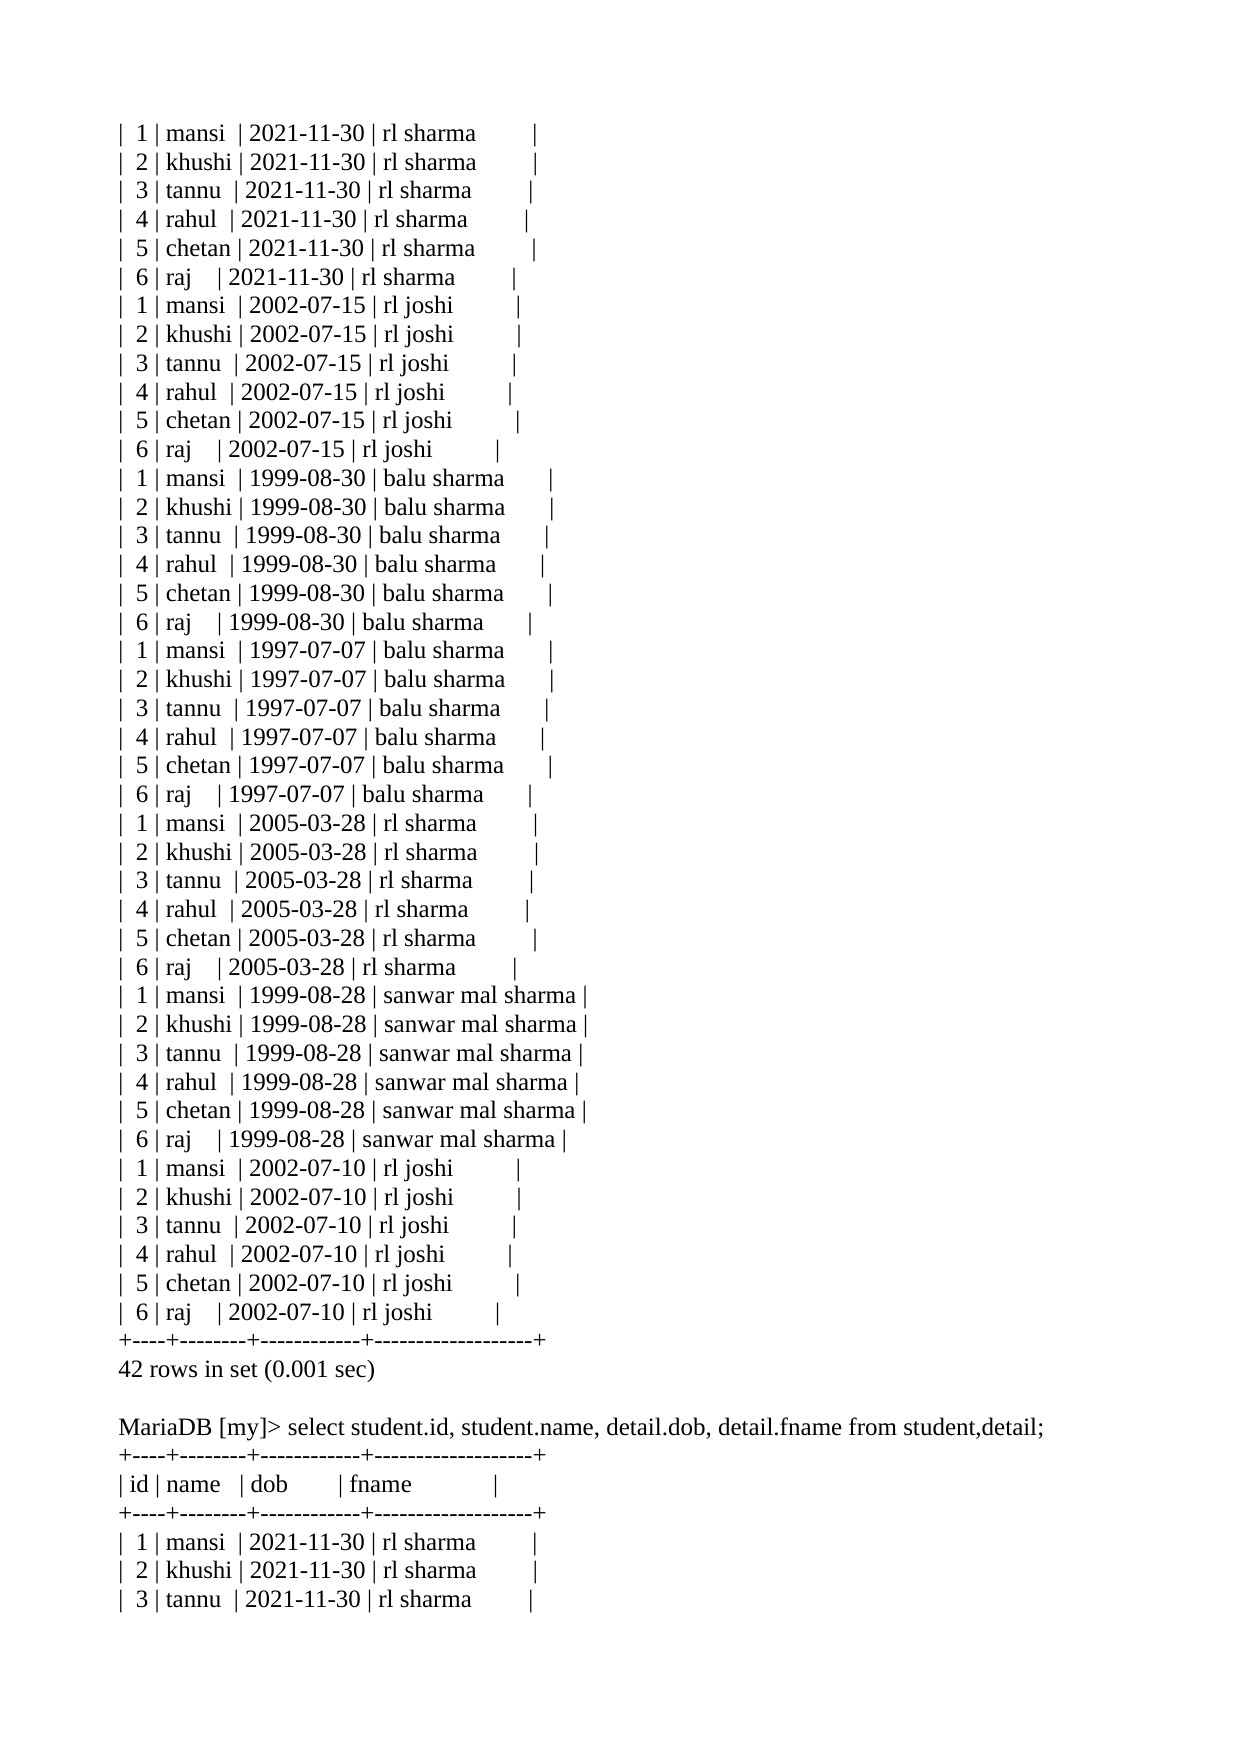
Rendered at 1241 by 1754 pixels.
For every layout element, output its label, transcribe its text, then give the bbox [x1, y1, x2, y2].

text | 4 | rahul | 1999-08-28 | sanwar mal sharma | [118, 1067, 1122, 1096]
text 42 rows in set (0.001 sec) [118, 1354, 1122, 1383]
text | 3 | tannu | 1999-08-30 | balu sharma | [118, 521, 1122, 549]
text | 2 | khushi | 2002-07-10 | rl joshi | [118, 1182, 1122, 1211]
text | 3 | tannu | 1997-07-07 | balu sharma | [118, 693, 1122, 722]
text | 1 | mansi | 1999-08-30 | balu sharma | [118, 463, 1122, 492]
text | 1 | mansi | 2021-11-30 | rl sharma | [118, 118, 1122, 147]
text | 4 | rahul | 2002-07-15 | rl joshi | [118, 377, 1122, 406]
text | 5 | chetan | 1999-08-28 | sanwar mal sharma | [118, 1096, 1122, 1124]
text | 2 | khushi | 2002-07-15 | rl joshi | [118, 319, 1122, 348]
text | 2 | khushi | 2021-11-30 | rl sharma | [118, 147, 1122, 176]
text | 3 | tannu | 2002-07-10 | rl joshi | [118, 1211, 1122, 1239]
text | 5 | chetan | 2002-07-10 | rl joshi | [118, 1268, 1122, 1297]
text | 1 | mansi | 1999-08-28 | sanwar mal sharma | [118, 981, 1122, 1009]
text | 5 | chetan | 1999-08-30 | balu sharma | [118, 578, 1122, 607]
text | 5 | chetan | 2002-07-15 | rl joshi | [118, 406, 1122, 434]
text | 2 | khushi | 1999-08-28 | sanwar mal sharma | [118, 1009, 1122, 1038]
text | 4 | rahul | 2021-11-30 | rl sharma | [118, 204, 1122, 233]
text | 6 | raj | 1999-08-30 | balu sharma | [118, 607, 1122, 636]
text MariaDB [my]> select student.id, student.name, detail.dob, detail.fname from student,detail; [118, 1412, 1122, 1441]
text +----+--------+------------+-------------------+ [118, 1326, 1122, 1354]
text | 6 | raj | 1997-07-07 | balu sharma | [118, 779, 1122, 808]
text | 3 | tannu | 2002-07-15 | rl joshi | [118, 348, 1122, 377]
text | 6 | raj | 2002-07-10 | rl joshi | [118, 1297, 1122, 1326]
text | 1 | mansi | 2021-11-30 | rl sharma | [118, 1527, 1122, 1556]
text | 3 | tannu | 2005-03-28 | rl sharma | [118, 866, 1122, 894]
text | 5 | chetan | 2021-11-30 | rl sharma | [118, 233, 1122, 262]
text | 3 | tannu | 2021-11-30 | rl sharma | [118, 1584, 1122, 1613]
text | 6 | raj | 2021-11-30 | rl sharma | [118, 262, 1122, 291]
text +----+--------+------------+-------------------+ [118, 1441, 1122, 1469]
text | 2 | khushi | 1997-07-07 | balu sharma | [118, 664, 1122, 693]
text | 1 | mansi | 1997-07-07 | balu sharma | [118, 636, 1122, 664]
text | 5 | chetan | 2005-03-28 | rl sharma | [118, 923, 1122, 952]
text | 4 | rahul | 2002-07-10 | rl joshi | [118, 1239, 1122, 1268]
text | 2 | khushi | 2021-11-30 | rl sharma | [118, 1556, 1122, 1584]
text | 1 | mansi | 2002-07-10 | rl joshi | [118, 1153, 1122, 1182]
text | 4 | rahul | 2005-03-28 | rl sharma | [118, 894, 1122, 923]
text | 5 | chetan | 1997-07-07 | balu sharma | [118, 751, 1122, 779]
text | id | name | dob | fname | [118, 1469, 1122, 1498]
text | 6 | raj | 2002-07-15 | rl joshi | [118, 434, 1122, 463]
text | 6 | raj | 2005-03-28 | rl sharma | [118, 952, 1122, 981]
text | 4 | rahul | 1997-07-07 | balu sharma | [118, 722, 1122, 751]
text | 2 | khushi | 1999-08-30 | balu sharma | [118, 492, 1122, 521]
text | 1 | mansi | 2002-07-15 | rl joshi | [118, 291, 1122, 319]
text | 3 | tannu | 2021-11-30 | rl sharma | [118, 176, 1122, 204]
text +----+--------+------------+-------------------+ [118, 1498, 1122, 1527]
text | 2 | khushi | 2005-03-28 | rl sharma | [118, 837, 1122, 866]
text | 4 | rahul | 1999-08-30 | balu sharma | [118, 549, 1122, 578]
text | 1 | mansi | 2005-03-28 | rl sharma | [118, 808, 1122, 837]
text | 3 | tannu | 1999-08-28 | sanwar mal sharma | [118, 1038, 1122, 1067]
text | 6 | raj | 1999-08-28 | sanwar mal sharma | [118, 1124, 1122, 1153]
